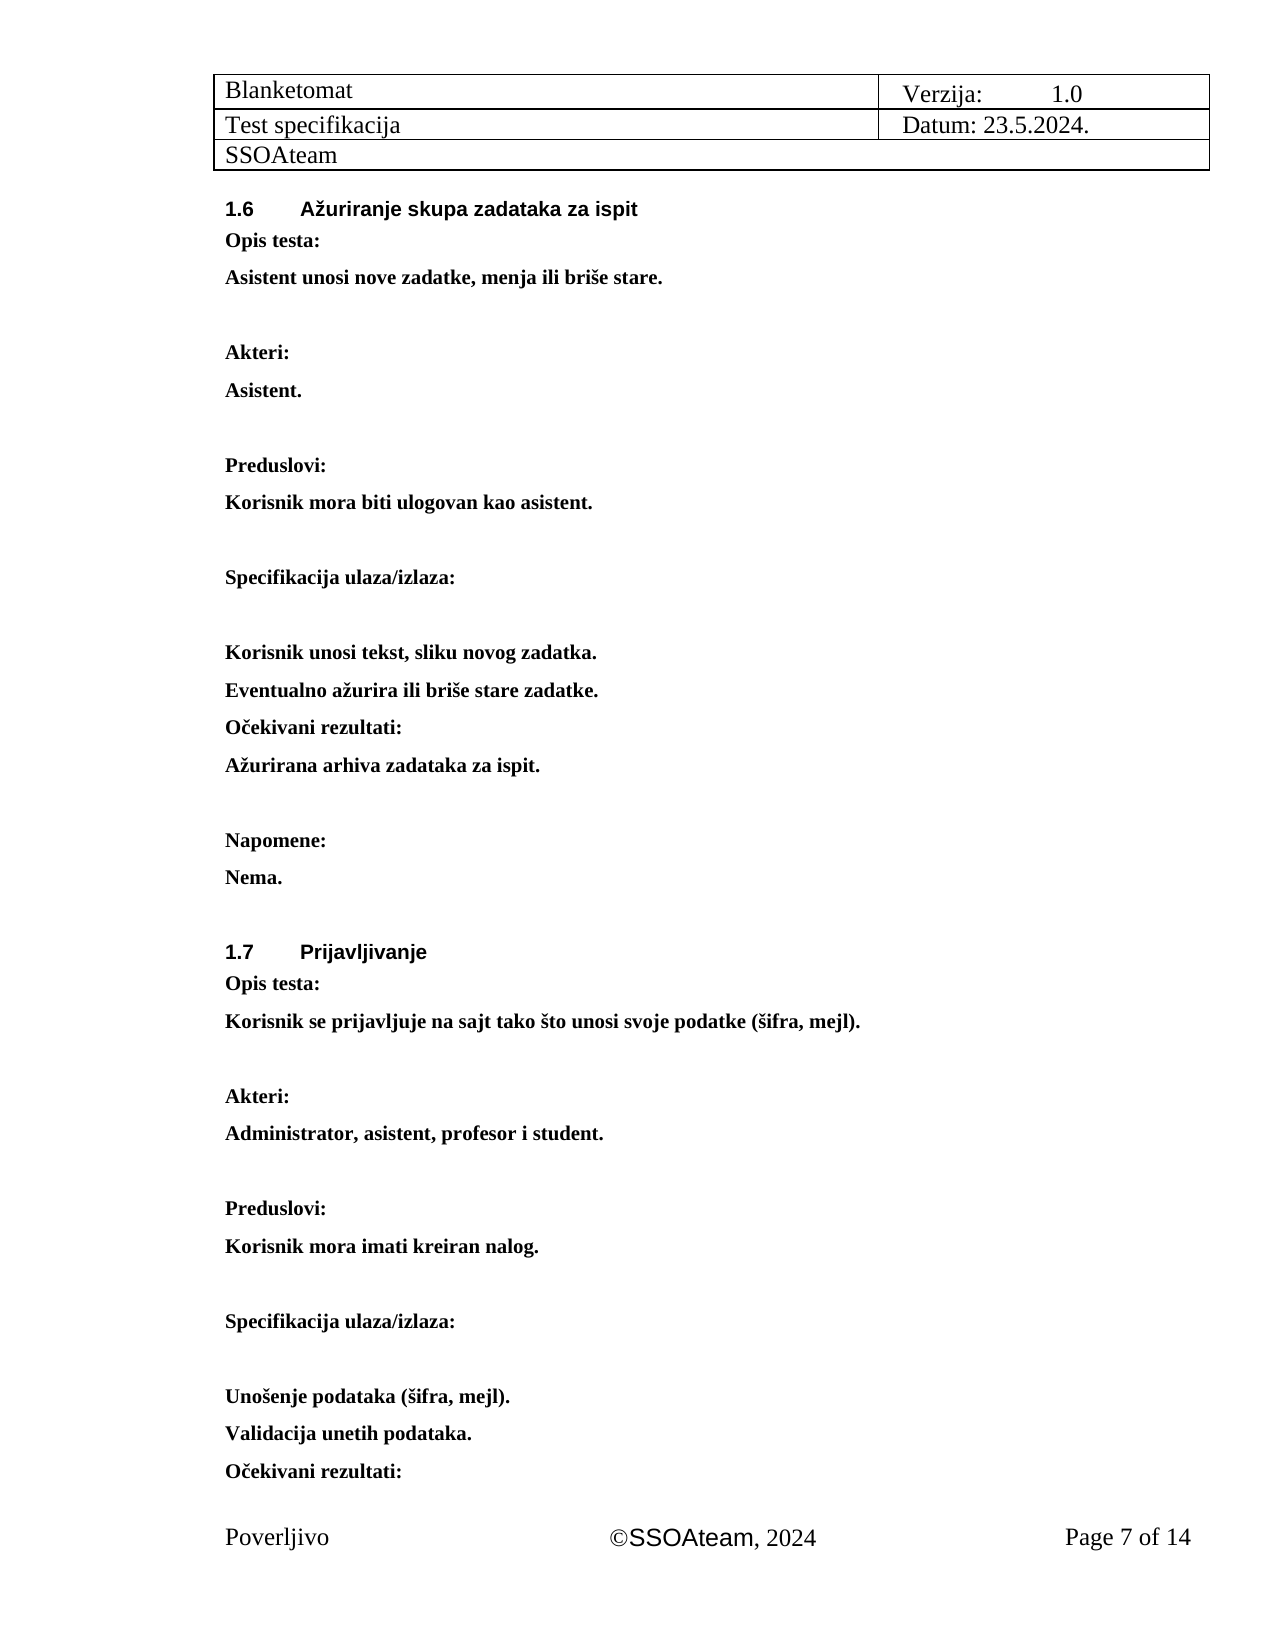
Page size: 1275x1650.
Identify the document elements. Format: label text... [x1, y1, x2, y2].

text Specifikacija ulaza/izlaza: [225, 564, 1125, 589]
text Akteri: [225, 339, 1125, 364]
subtitle Ažuriranje skupa zadataka za ispit [225, 195, 1125, 220]
text Validacija unetih podataka. [225, 1420, 1125, 1445]
text Administrator, asistent, profesor i student. [225, 1120, 1125, 1145]
text Eventualno ažurira ili briše stare zadatke. [225, 677, 1125, 702]
text Asistent unosi nove zadatke, menja ili briše stare. [225, 264, 1125, 289]
text Korisnik mora biti ulogovan kao asistent. [225, 489, 1125, 514]
text Napomene: [225, 827, 1125, 852]
text Preduslovi: [225, 1195, 1125, 1220]
text Ažurirana arhiva zadataka za ispit. [225, 752, 1125, 777]
text Specifikacija ulaza/izlaza: [225, 1308, 1125, 1333]
text Unošenje podataka (šifra, mejl). [225, 1383, 1125, 1408]
text Opis testa: [225, 227, 1125, 252]
text Opis testa: [225, 970, 1125, 995]
subtitle Prijavljivanje [225, 939, 1125, 964]
text Asistent. [225, 377, 1125, 402]
text Korisnik se prijavljuje na sajt tako što unosi svoje podatke (šifra, mejl). [225, 1008, 1125, 1033]
text Nema. [225, 864, 1125, 889]
text Korisnik mora imati kreiran nalog. [225, 1233, 1125, 1258]
text Očekivani rezultati: [225, 714, 1125, 739]
text Korisnik unosi tekst, sliku novog zadatka. [225, 639, 1125, 664]
text Preduslovi: [225, 452, 1125, 477]
text Akteri: [225, 1083, 1125, 1108]
text Očekivani rezultati: [225, 1458, 1125, 1483]
